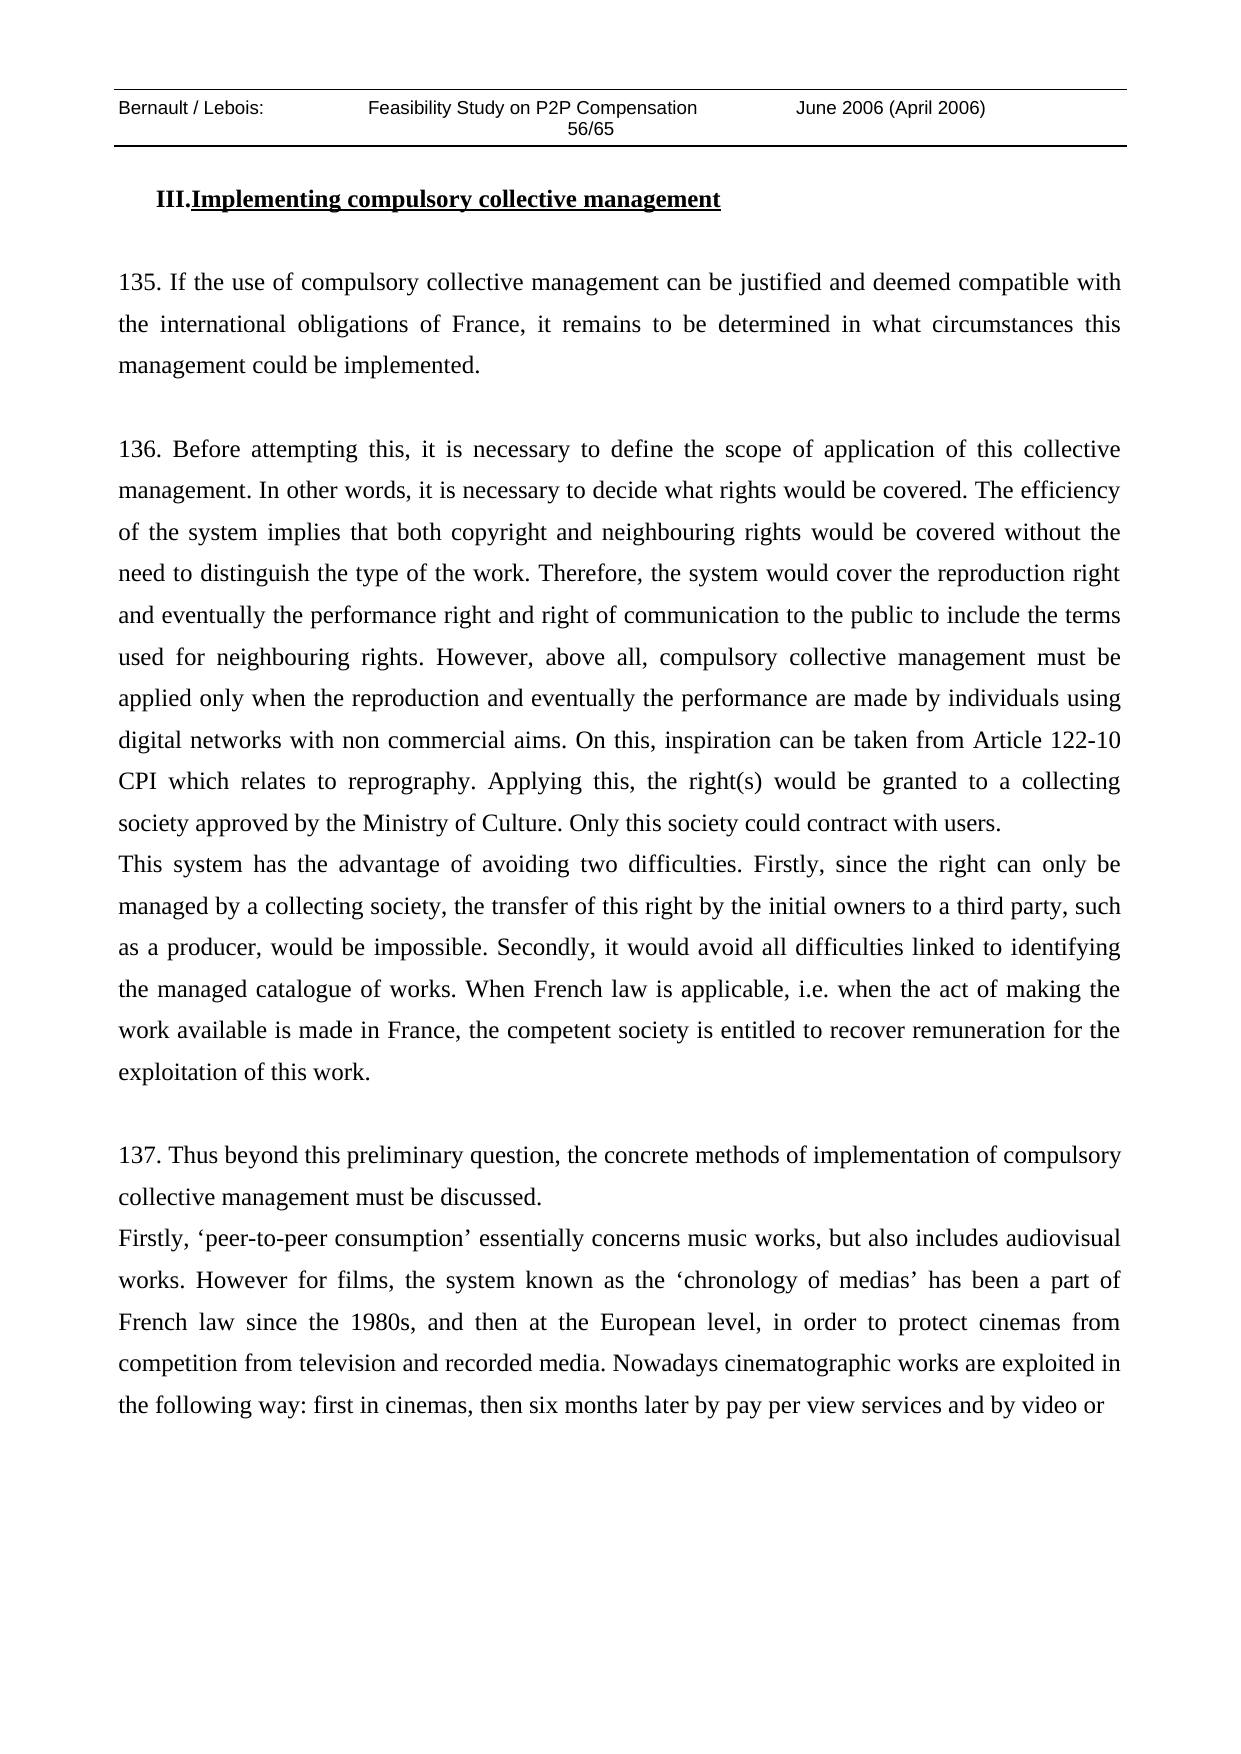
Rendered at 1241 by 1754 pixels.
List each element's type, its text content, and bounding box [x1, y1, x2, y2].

list Implementing compulsory collective management [156, 185, 1122, 213]
text 137. Thus beyond this preliminary question, the concrete methods of implementation of compulsory collective management must be discussed. [118, 1141, 1122, 1211]
text This system has the advantage of avoiding two difficulties. Firstly, since the right can only be managed by a collecting society, the transfer of this right by the initial owners to a third party, such as a producer, would be impossible. Secondly, it would avoid all difficulties linked to identifying the managed catalogue of works. When French law is applicable, i.e. when the act of making the work available is made in France, the competent society is entitled to recover remuneration for the exploitation of this work. [118, 850, 1122, 1086]
text 135. If the use of compulsory collective management can be justified and deemed compatible with the international obligations of France, it remains to be determined in what circumstances this management could be implemented. [118, 268, 1122, 379]
text Firstly, ‘peer-to-peer consumption’ essentially concerns music works, but also includes audiovisual works. However for films, the system known as the ‘chronology of medias’ has been a part of French law since the 1980s, and then at the European level, in order to protect cinemas from competition from television and recorded media. Nowadays cinematographic works are exploited in the following way: first in cinemas, then six months later by pay per view services and by video or [118, 1224, 1122, 1418]
text 136. Before attempting this, it is necessary to define the scope of application of this collective management. In other words, it is necessary to decide what rights would be covered. The efficiency of the system implies that both copyright and neighbouring rights would be covered without the need to distinguish the type of the work. Therefore, the system would cover the reproduction right and eventually the performance right and right of communication to the public to include the terms used for neighbouring rights. However, above all, compulsory collective management must be applied only when the reproduction and eventually the performance are made by individuals using digital networks with non commercial aims. On this, inspiration can be taken from Article 122-10 CPI which relates to reprography. Applying this, the right(s) would be granted to a collecting society approved by the Ministry of Culture. Only this society could contract with users. [118, 435, 1122, 837]
